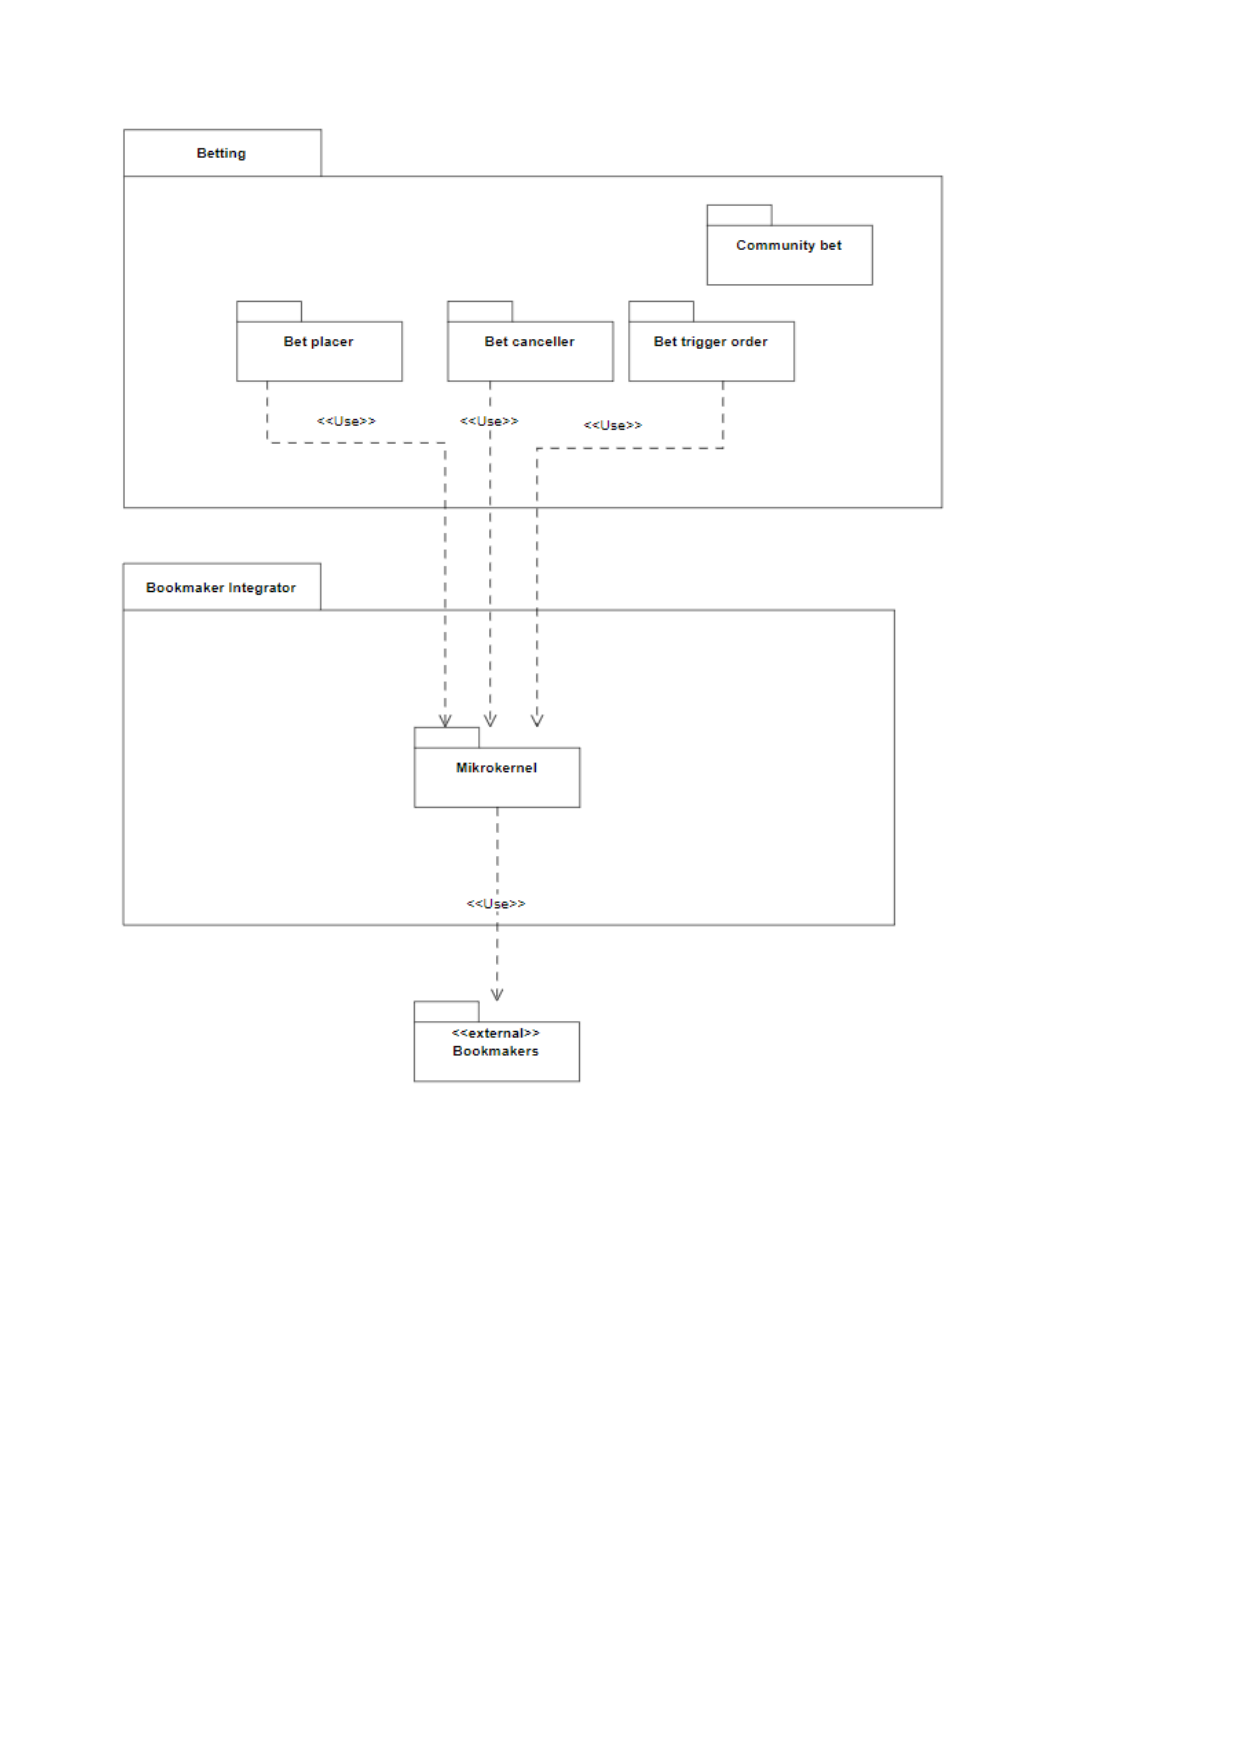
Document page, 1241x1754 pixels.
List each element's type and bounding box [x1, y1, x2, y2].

picture [118, 118, 956, 1086]
